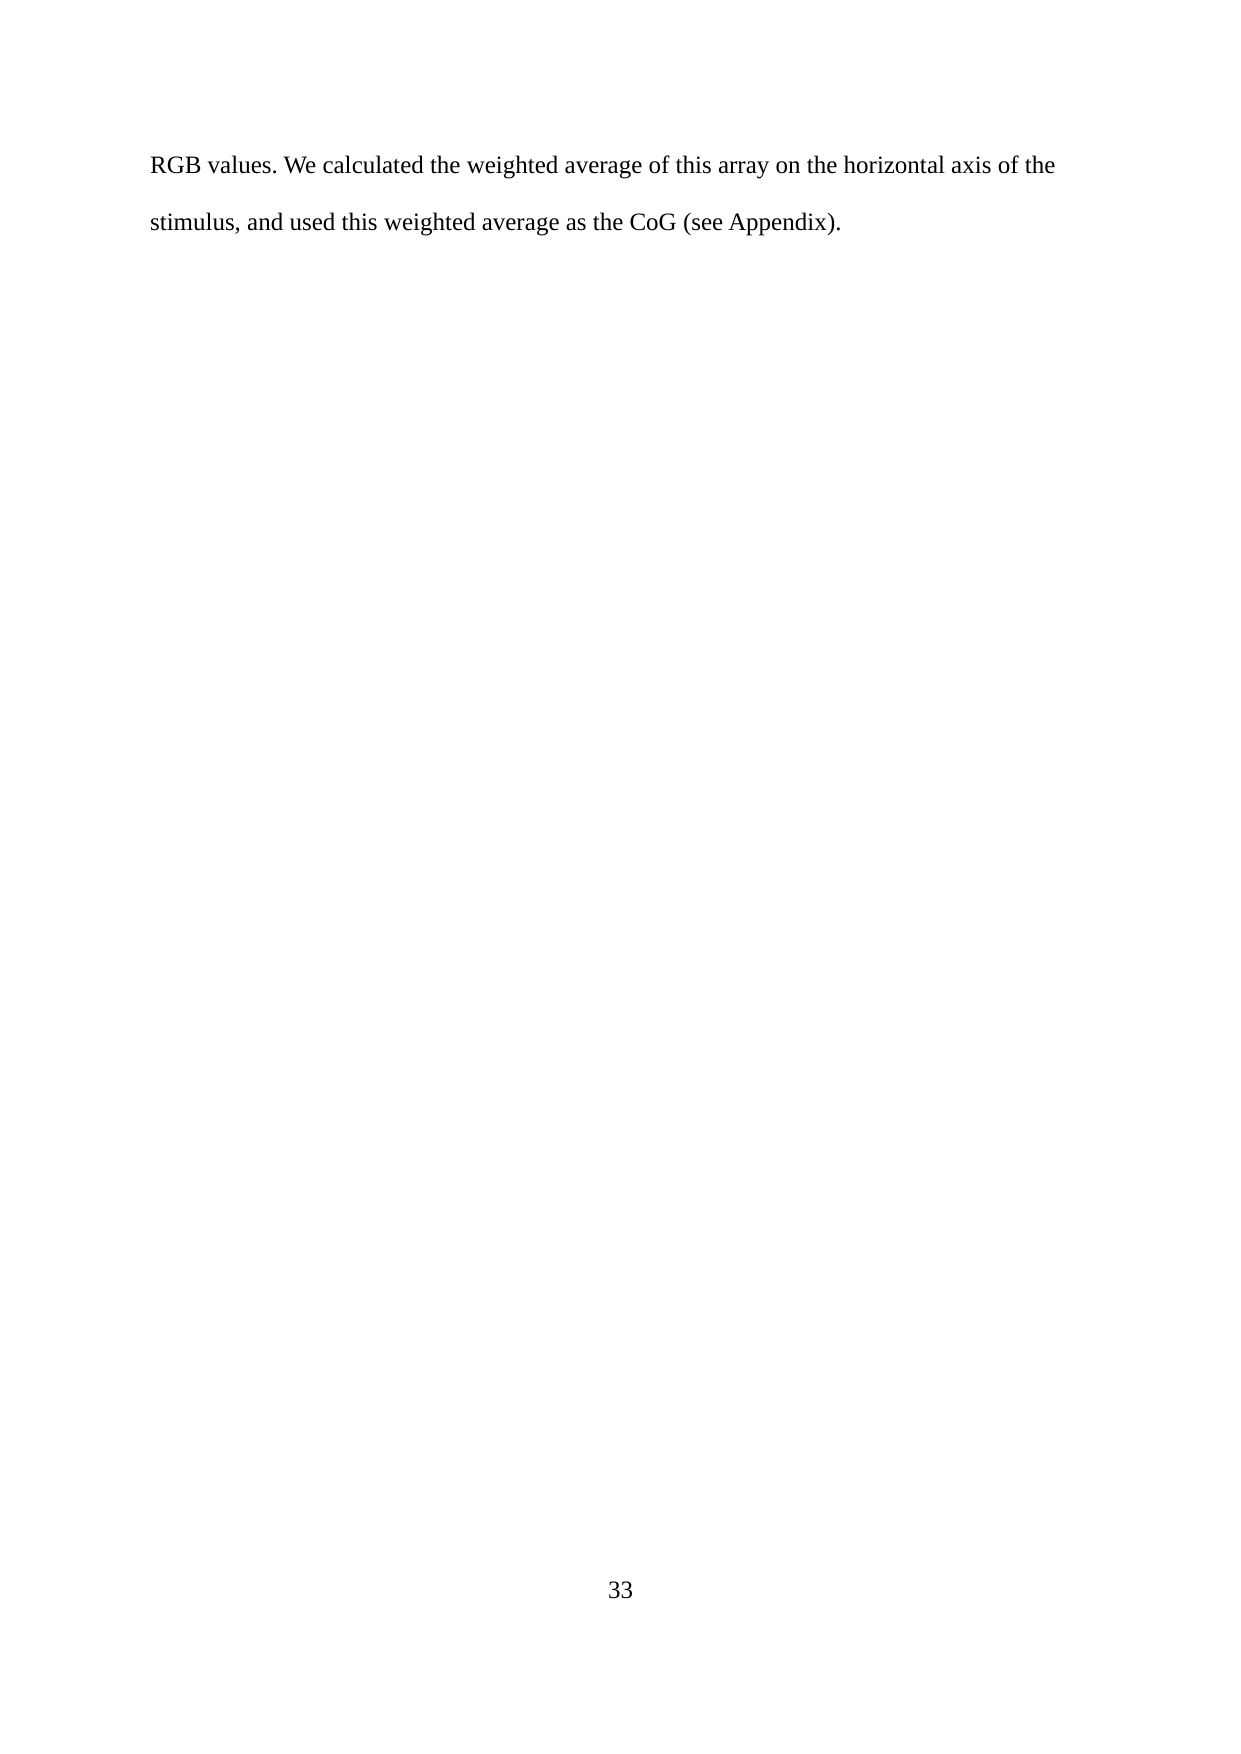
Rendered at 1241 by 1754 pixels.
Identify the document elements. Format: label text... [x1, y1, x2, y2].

text RGB values. We calculated the weighted average of this array on the horizontal axis of the stimulus, and used this weighted average as the CoG (see Appendix). [150, 150, 1091, 236]
